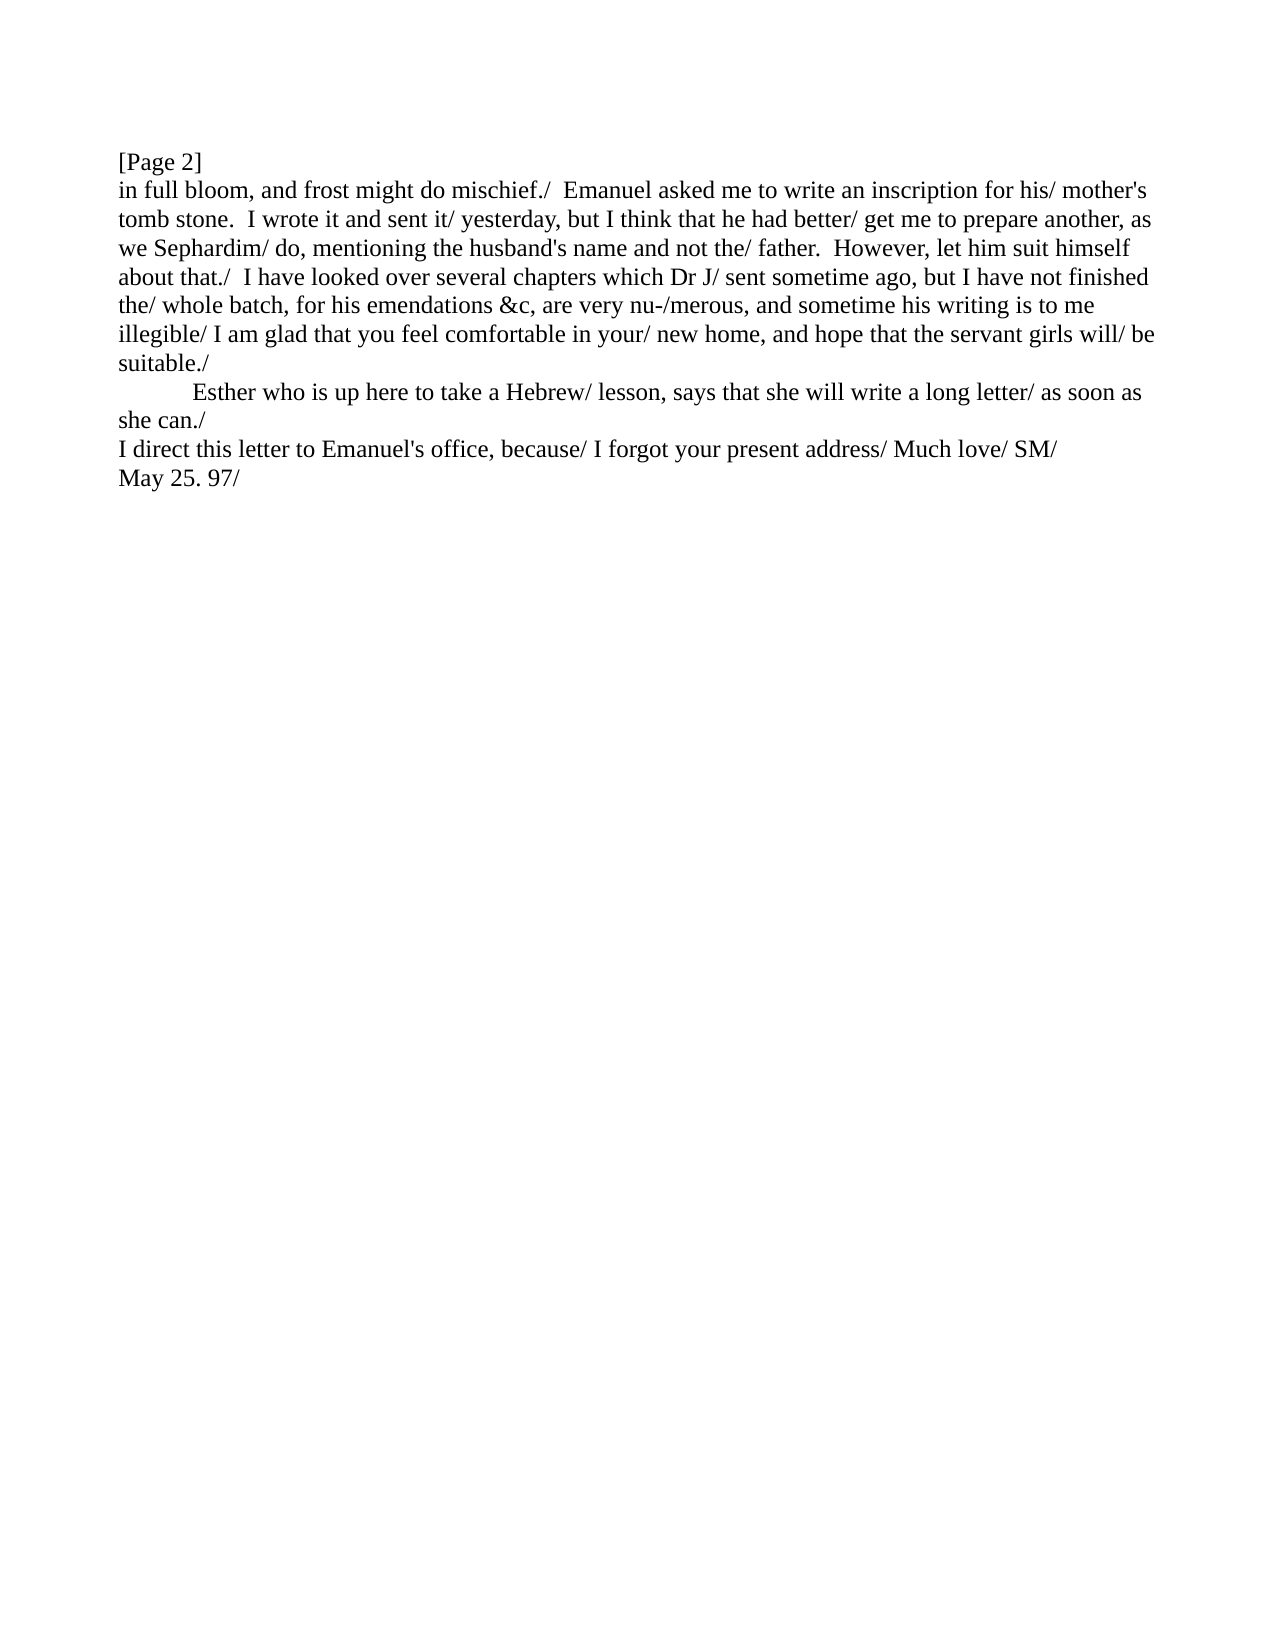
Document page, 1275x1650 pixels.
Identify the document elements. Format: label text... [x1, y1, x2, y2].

text [Page 2] [118, 147, 1157, 176]
text May 25. 97/ [118, 463, 1157, 492]
text I direct this letter to Emanuel's office, because/ I forgot your present address/ Much love/ SM/ [118, 434, 1157, 463]
text in full bloom, and frost might do mischief./ Emanuel asked me to write an inscription for his/ mother's tomb stone. I wrote it and sent it/ yesterday, but I think that he had better/ get me to prepare another, as we Sephardim/ do, mentioning the husband's name and not the/ father. However, let him suit himself about that./ I have looked over several chapters which Dr J/ sent sometime ago, but I have not finished the/ whole batch, for his emendations &c, are very nu-/merous, and sometime his writing is to me illegible/ I am glad that you feel comfortable in your/ new home, and hope that the servant girls will/ be suitable./ [118, 176, 1157, 377]
text Esther who is up here to take a Hebrew/ lesson, says that she will write a long letter/ as soon as she can./ [118, 377, 1157, 434]
